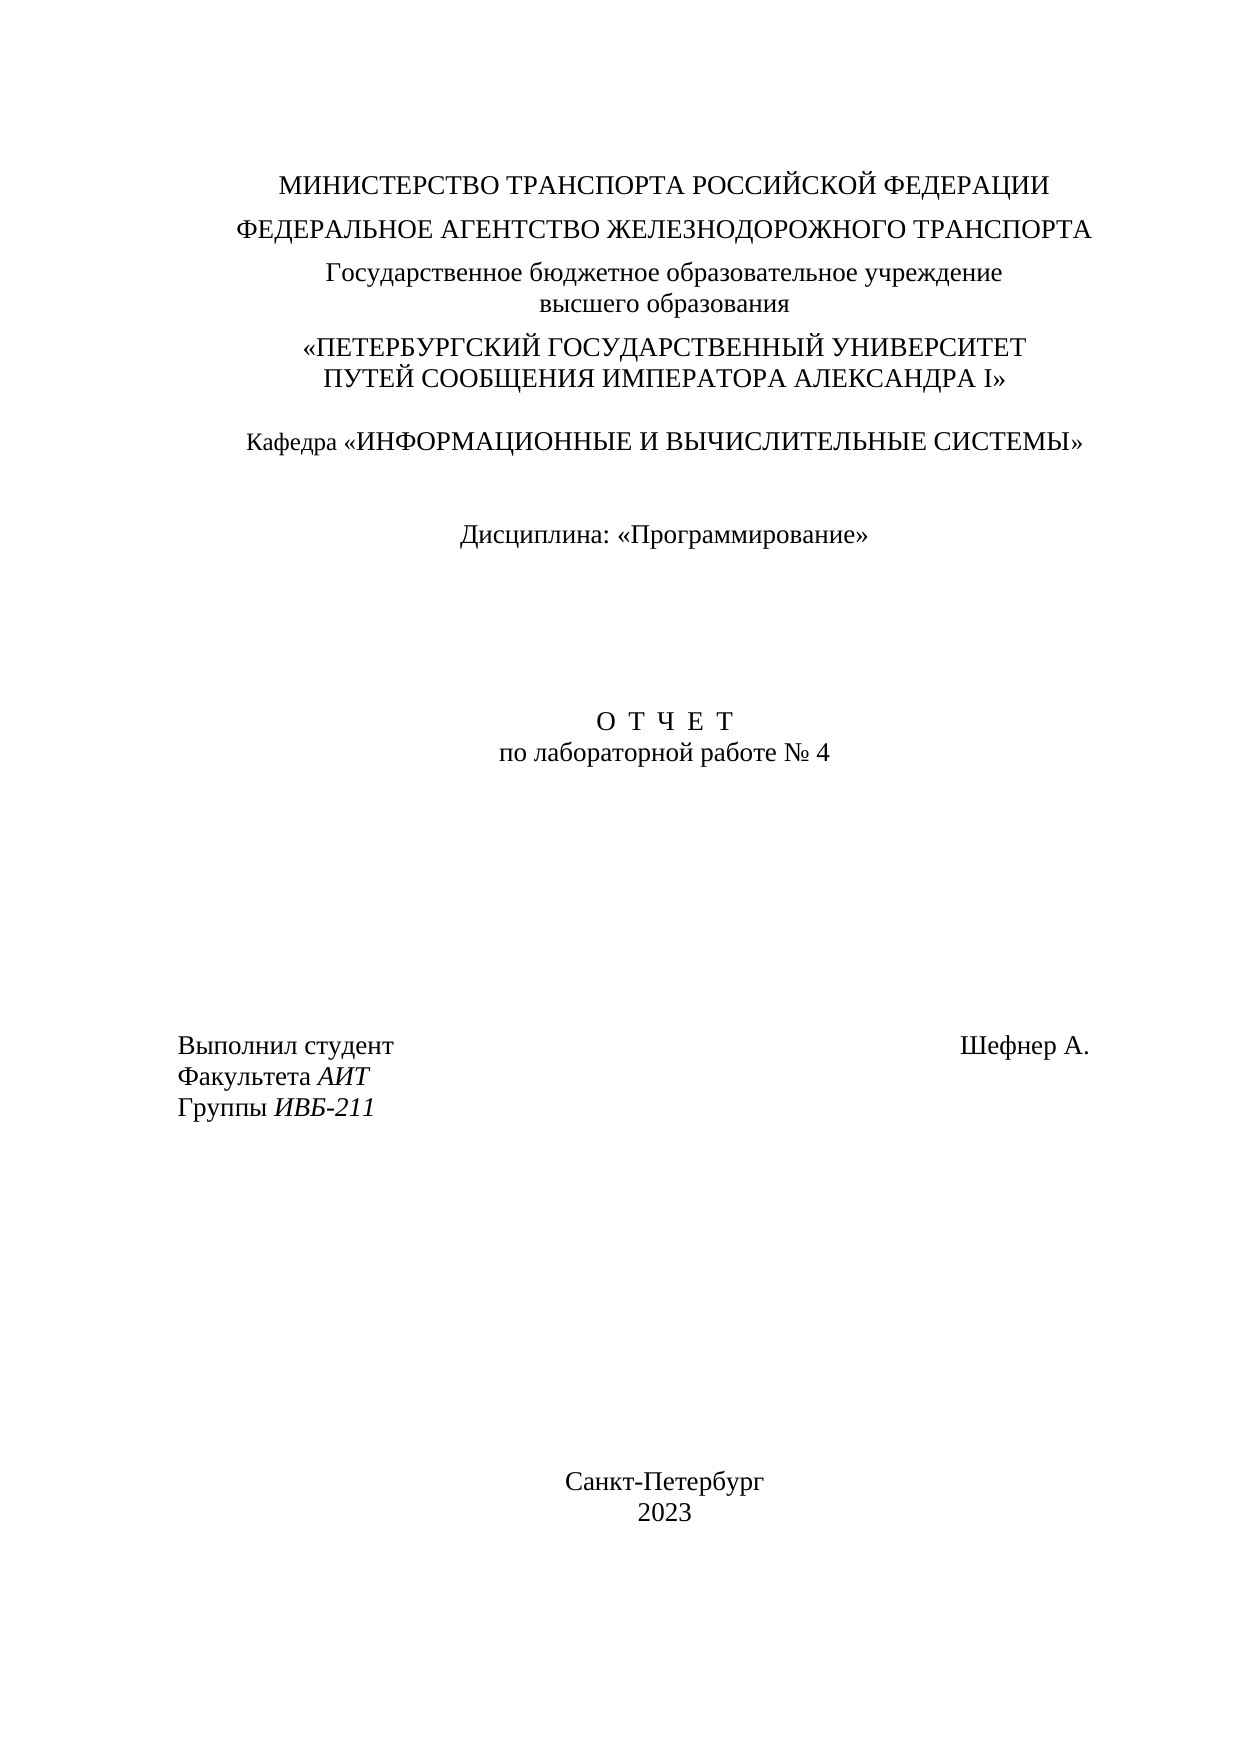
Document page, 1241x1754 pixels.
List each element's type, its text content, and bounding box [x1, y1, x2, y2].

text ОТЧЕТ [177, 705, 1152, 736]
text Дисциплина: «Программирование» [177, 518, 1152, 549]
text Выполнил студент Шефнер А. [177, 1029, 1152, 1060]
text Государственное бюджетное образовательное учреждение [177, 256, 1152, 288]
text МИНИСТЕРСТВО ТРАНСПОРТА РОССИЙСКОЙ ФЕДЕРАЦИИ [177, 169, 1152, 200]
text Санкт-Петербург [177, 1465, 1152, 1496]
text высшего образования [177, 288, 1152, 319]
text Факультета АИТ [177, 1060, 1152, 1091]
text «ПЕТЕРБУРГСКИЙ ГОСУДАРСТВЕННЫЙ УНИВЕРСИТЕТ [177, 331, 1152, 362]
text Кафедра «ИНФОРМАЦИОННЫЕ И ВЫЧИСЛИТЕЛЬНЫЕ СИСТЕМЫ» [177, 425, 1152, 456]
text ПУТЕЙ СООБЩЕНИЯ ИМПЕРАТОРА АЛЕКСАНДРА I» [177, 362, 1152, 393]
text Группы ИВБ-211 [177, 1091, 1152, 1122]
text 2023 [177, 1496, 1152, 1527]
text ФЕДЕРАЛЬНОЕ АГЕНТСТВО ЖЕЛЕЗНОДОРОЖНОГО ТРАНСПОРТА [177, 213, 1152, 244]
text по лабораторной работе № 4 [177, 736, 1152, 767]
